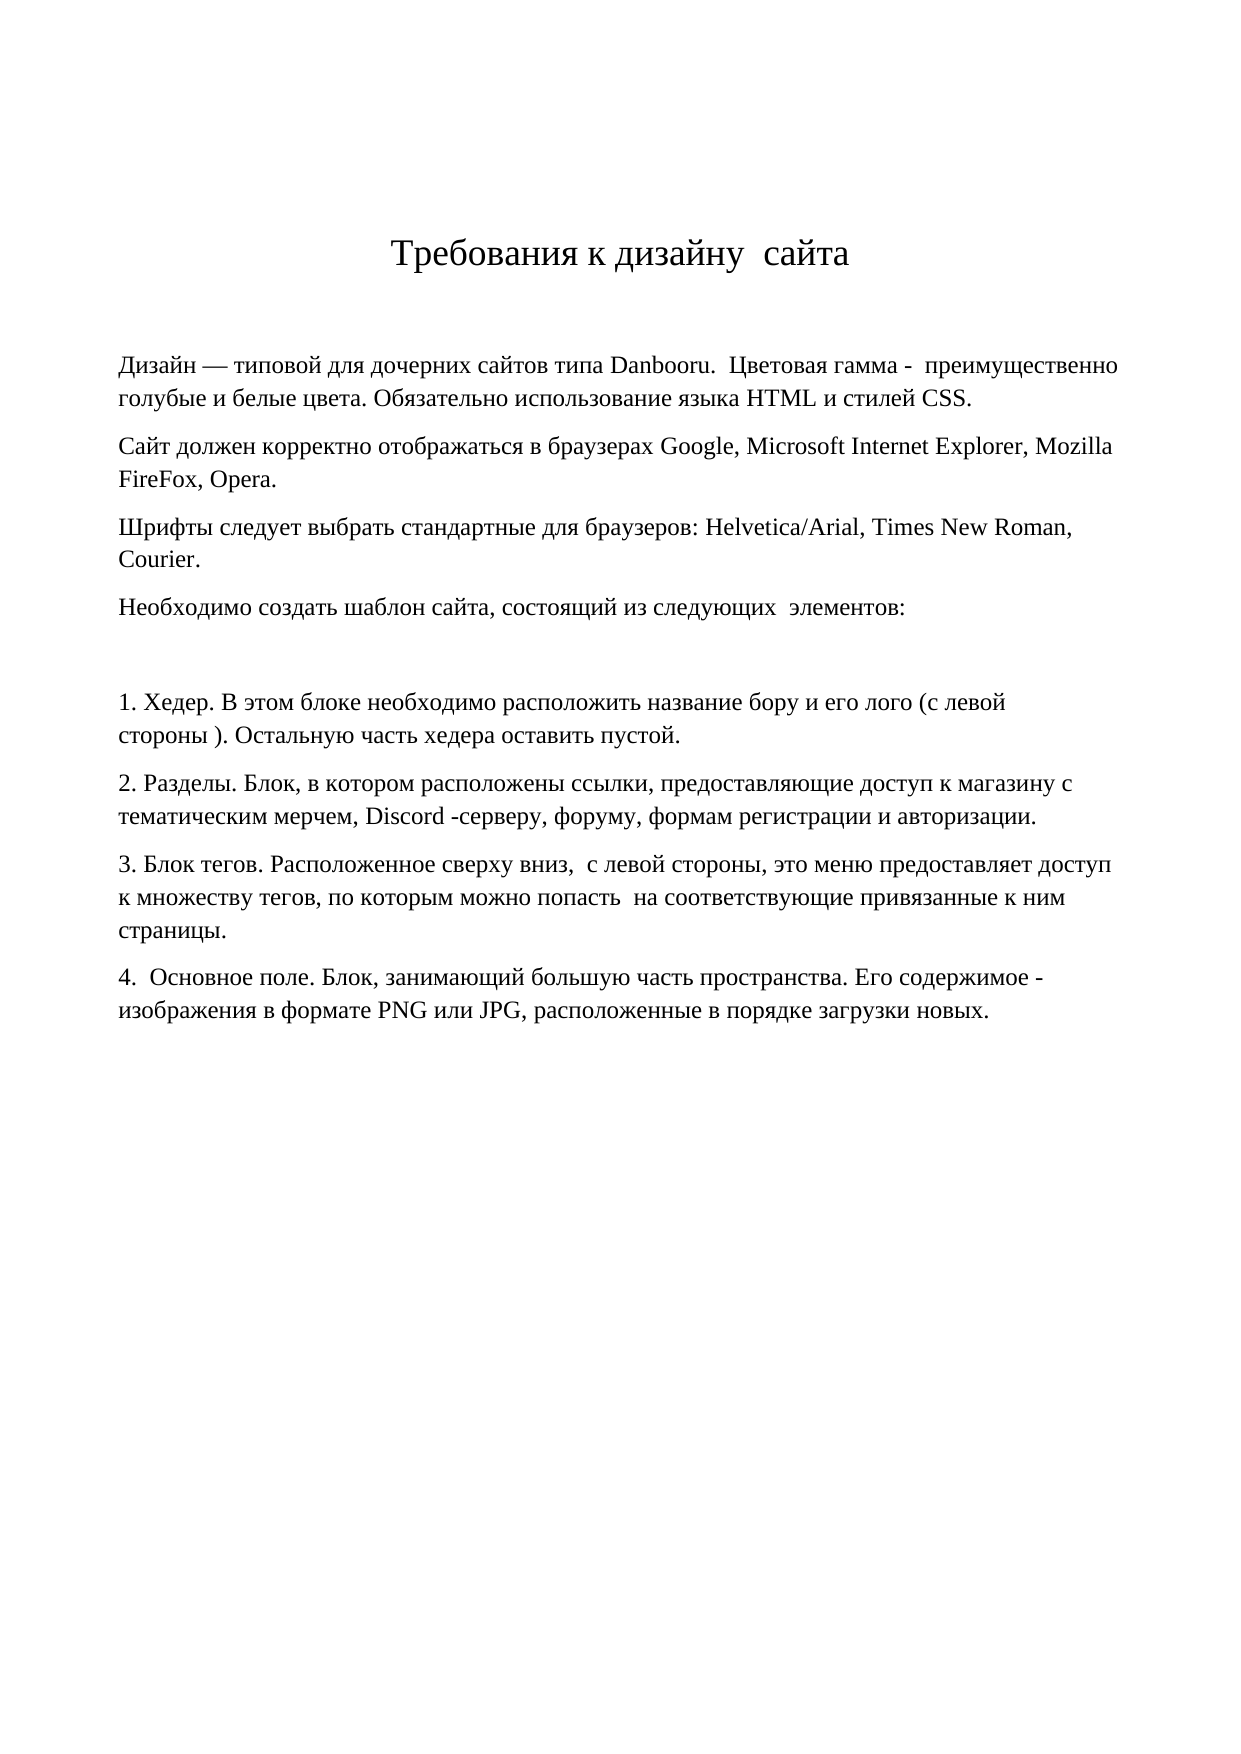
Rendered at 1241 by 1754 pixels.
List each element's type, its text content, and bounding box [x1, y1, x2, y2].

title Требования к дизайну сайта [118, 231, 1122, 274]
text Необходимо создать шаблон сайта, состоящий из следующих элементов: [118, 592, 1122, 621]
text Дизайн — типовой для дочерних сайтов типа Danbooru. Цветовая гамма - преимущественно голубые и белые цвета. Обязательно использование языка HTML и стилей CSS. [118, 350, 1122, 412]
text Сайт должен корректно отображаться в браузерах Google, Microsoft Internet Explorer, Mozilla FireFox, Opera. [118, 431, 1122, 493]
text Шрифты следует выбрать стандартные для браузеров: Helvetica/Arial, Times New Roman, Courier. [118, 512, 1122, 573]
text 3. Блок тегов. Расположенное сверху вниз, с левой стороны, это меню предоставляет доступ к множеству тегов, по которым можно попасть на соответствующие привязанные к ним страницы. [118, 849, 1122, 943]
text 2. Разделы. Блок, в котором расположены ссылки, предоставляющие доступ к магазину с тематическим мерчем, Discord -серверу, форуму, формам регистрации и авторизации. [118, 768, 1122, 830]
text 1. Хедер. В этом блоке необходимо расположить название бору и его лого (с левой стороны ). Остальную часть хедера оставить пустой. [118, 687, 1122, 749]
text 4. Основное поле. Блок, занимающий большую часть пространства. Его содержимое - изображения в формате PNG или JPG, расположенные в порядке загрузки новых. [118, 962, 1122, 1024]
